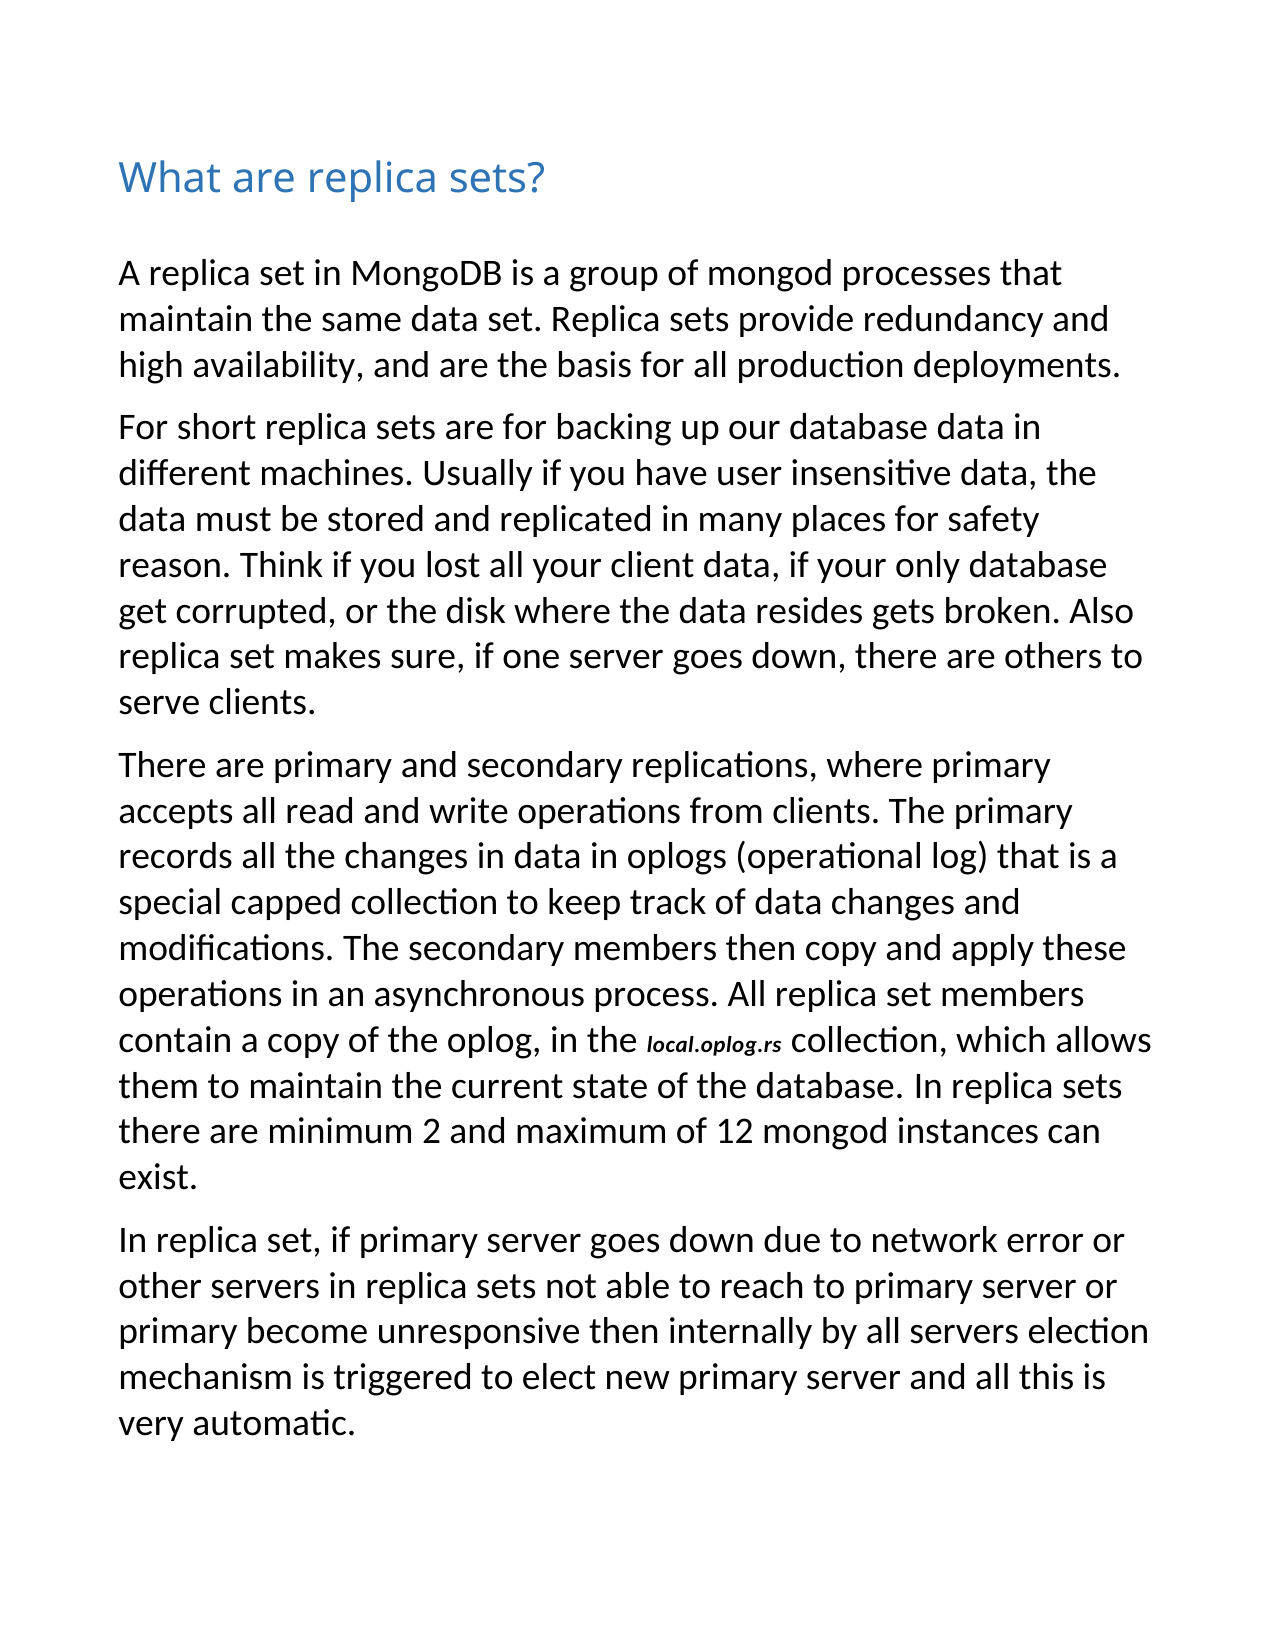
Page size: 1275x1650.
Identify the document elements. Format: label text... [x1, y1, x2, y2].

text A replica set in MongoDB is a group of mongod processes that maintain the same data set. Replica sets provide redundancy and high availability, and are the basis for all production deployments. [118, 249, 1157, 387]
text In replica set, if primary server goes down due to network error or other servers in replica sets not able to reach to primary server or primary become unresponsive then internally by all servers election mechanism is triggered to elect new primary server and all this is very automatic. [118, 1216, 1157, 1445]
text For short replica sets are for backing up our database data in different machines. Usually if you have user insensitive data, the data must be stored and replicated in many places for safety reason. Think if you lost all your client data, if your only database get corrupted, or the disk where the data resides gets broken. Also replica set makes sure, if one server goes down, there are others to serve clients. [118, 403, 1157, 724]
subtitle What are replica sets? [118, 148, 1157, 204]
text There are primary and secondary replications, where primary accepts all read and write operations from clients. The primary records all the changes in data in oplogs (operational log) that is a special capped collection to keep track of data changes and modifications. The secondary members then copy and apply these operations in an asynchronous process. All replica set members contain a copy of the oplog, in the local.oplog.rs collection, which allows them to maintain the current state of the database. In replica sets there are minimum 2 and maximum of 12 mongod instances can exist. [118, 741, 1157, 1199]
